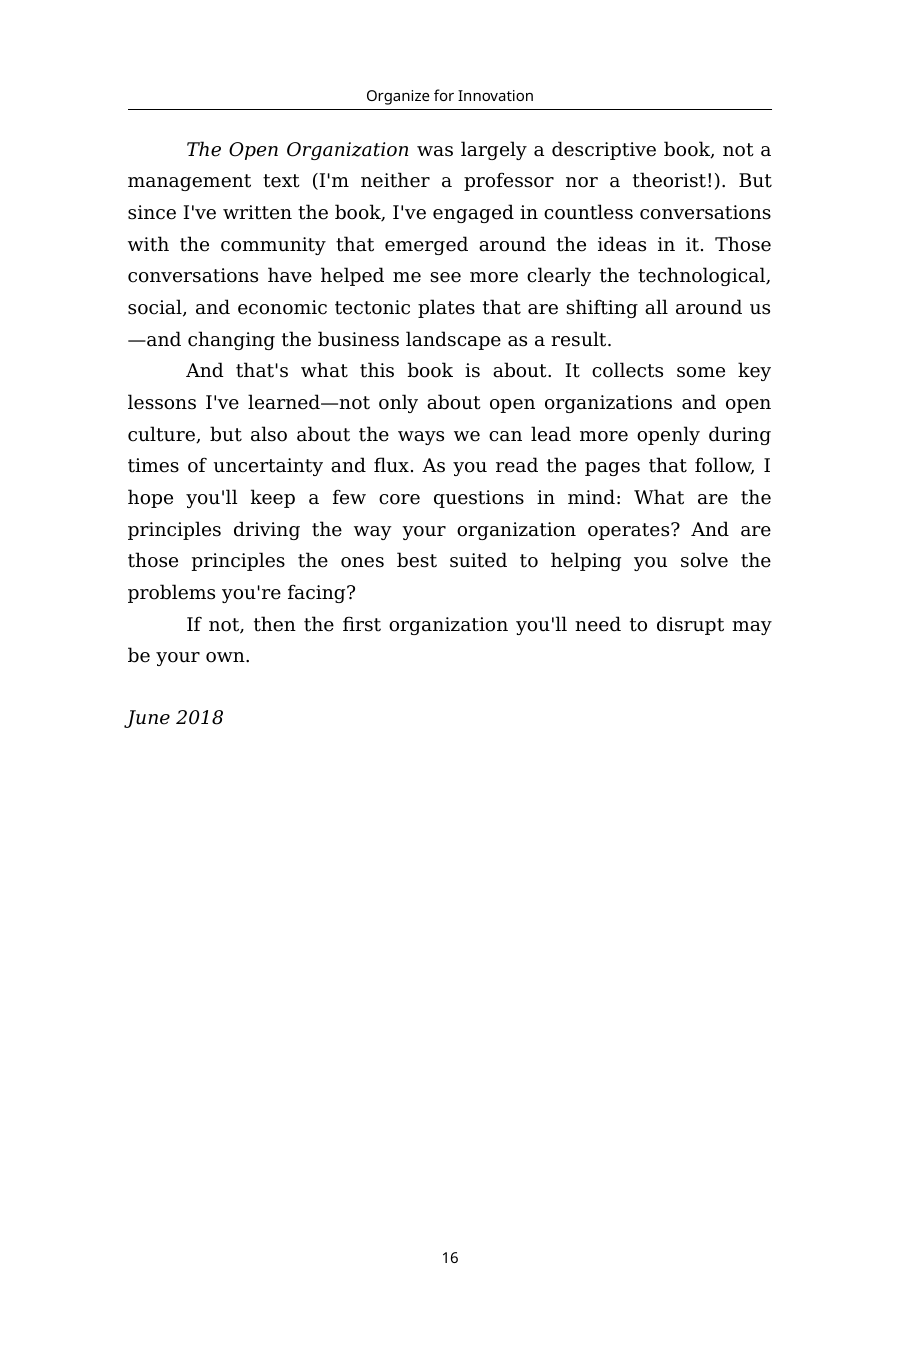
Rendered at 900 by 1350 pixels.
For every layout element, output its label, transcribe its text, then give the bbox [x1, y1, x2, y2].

text The Open Organization was largely a descriptive book, not a management text (I'm neither a professor nor a theorist!). But since I've written the book, I've engaged in countless conversations with the community that emerged around the ideas in it. Those conversations have helped me see more clearly the technological, social, and economic tectonic plates that are shifting all around us—and changing the business landscape as a result. [127, 139, 772, 351]
text And that's what this book is about. It collects some key lessons I've learned—not only about open organizations and open culture, but also about the ways we can lead more openly during times of uncertainty and flux. As you read the pages that follow, I hope you'll keep a few core questions in mind: What are the principles driving the way your organization operates? And are those principles the ones best suited to helping you solve the problems you're facing? [127, 360, 772, 604]
text If not, then the first organization you'll need to disrupt may be your own. [127, 614, 772, 667]
text June 2018 [127, 707, 772, 729]
